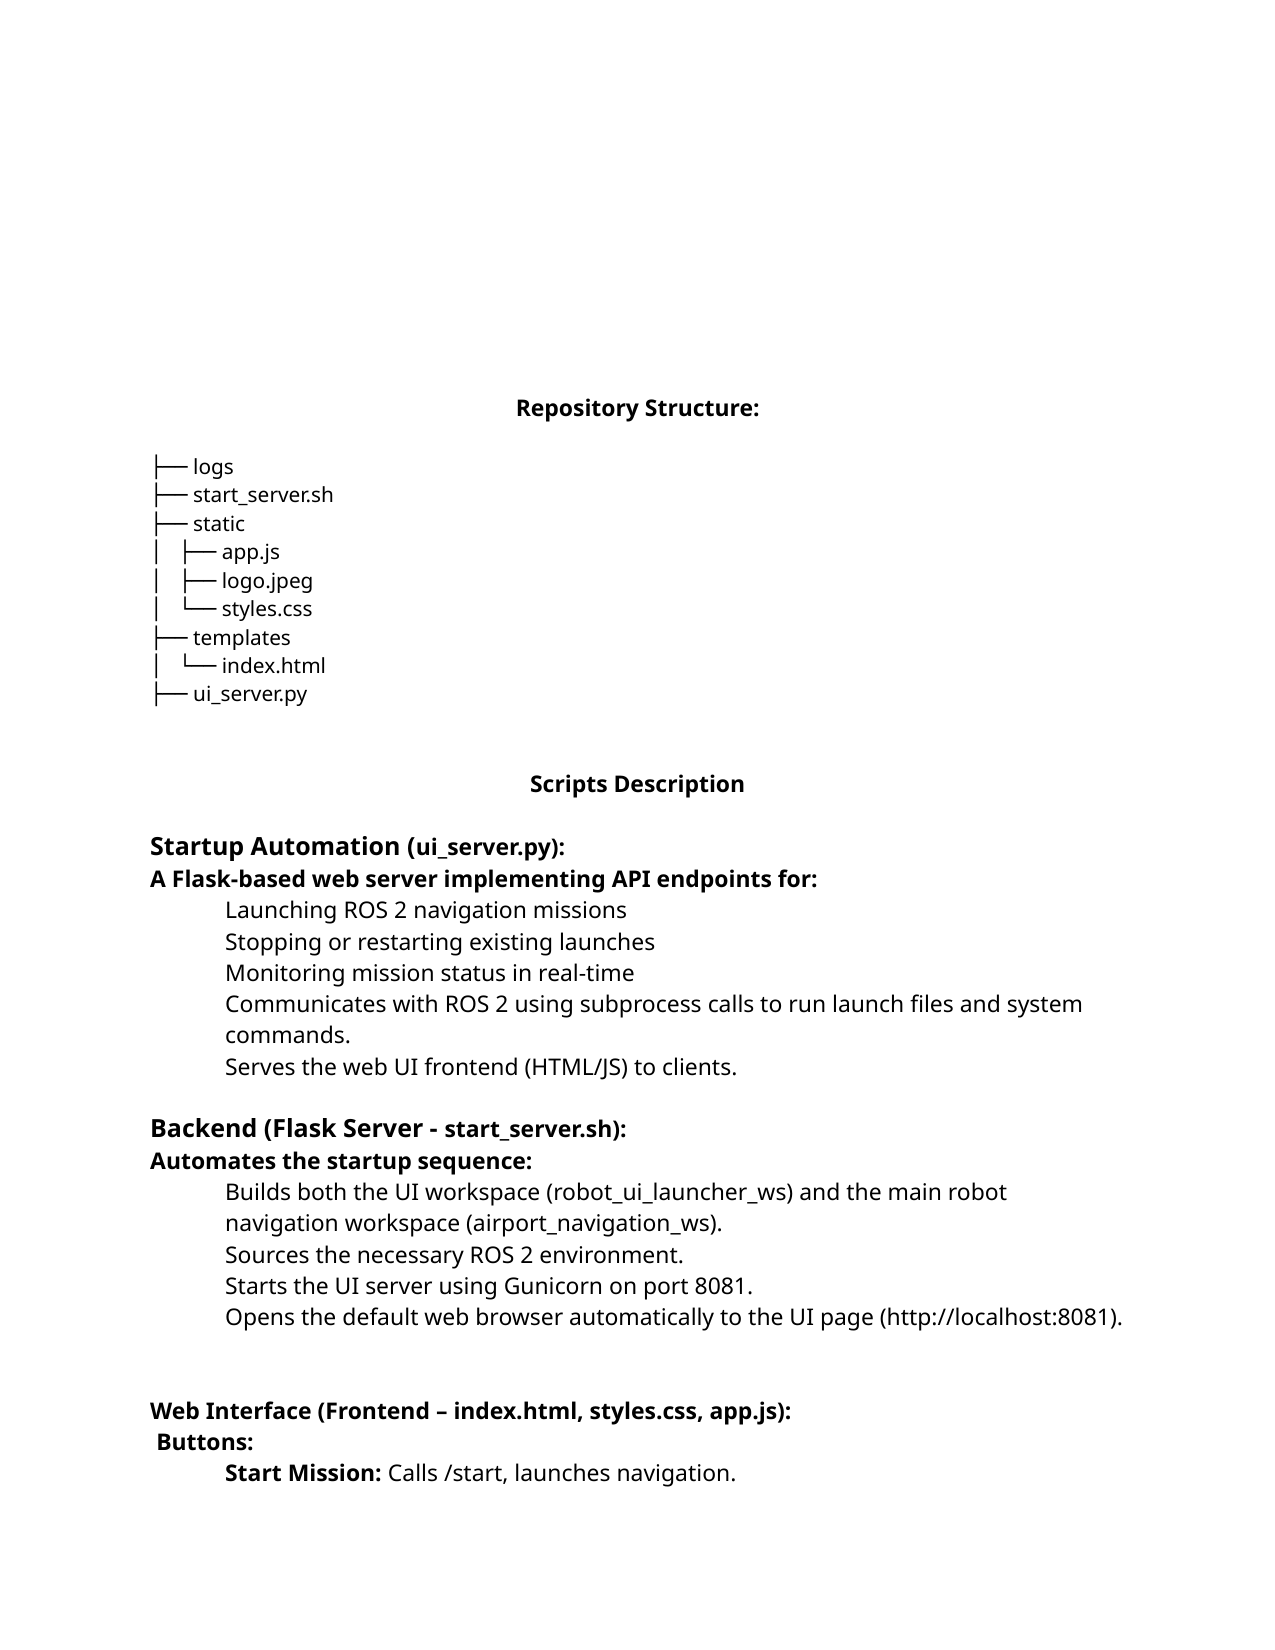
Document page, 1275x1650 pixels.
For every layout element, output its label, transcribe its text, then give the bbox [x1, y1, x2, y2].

subtitle Launching ROS 2 navigation missions [225, 894, 1125, 925]
text │ └── index.html [150, 651, 1125, 679]
text Automates the startup sequence: [150, 1145, 1125, 1176]
subtitle A Flask-based web server implementing API endpoints for: [150, 863, 1125, 894]
subtitle Monitoring mission status in real-time [225, 957, 1125, 988]
text ├── static [150, 509, 1125, 537]
text Builds both the UI workspace (robot_ui_launcher_ws) and the main robot navigation workspace (airport_navigation_ws). [225, 1176, 1125, 1239]
subtitle Scripts Description [150, 768, 1125, 800]
text │ ├── logo.jpeg [150, 566, 1125, 594]
text ├── ui_server.py [150, 679, 1125, 708]
text Starts the UI server using Gunicorn on port 8081. [225, 1270, 1125, 1301]
subtitle Buttons: [150, 1426, 1125, 1457]
text Communicates with ROS 2 using subprocess calls to run launch files and system commands. [225, 988, 1125, 1050]
subtitle Start Mission: Calls /start, launches navigation. [225, 1457, 1125, 1489]
subtitle Backend (Flask Server - start_server.sh): [150, 1111, 1125, 1145]
subtitle Startup Automation (ui_server.py): [150, 829, 1125, 863]
subtitle Stopping or restarting existing launches [225, 925, 1125, 957]
subtitle Repository Structure: [150, 392, 1125, 423]
text Sources the necessary ROS 2 environment. [225, 1239, 1125, 1270]
text Opens the default web browser automatically to the UI page (http://localhost:8081). [225, 1301, 1125, 1332]
text │ └── styles.css [150, 594, 1125, 623]
text Serves the web UI frontend (HTML/JS) to clients. [225, 1050, 1125, 1082]
subtitle Web Interface (Frontend – index.html, styles.css, app.js): [150, 1395, 1125, 1426]
text │ ├── app.js [150, 537, 1125, 566]
text ├── logs [150, 452, 1125, 481]
text ├── templates [150, 623, 1125, 651]
text ├── start_server.sh [150, 481, 1125, 509]
